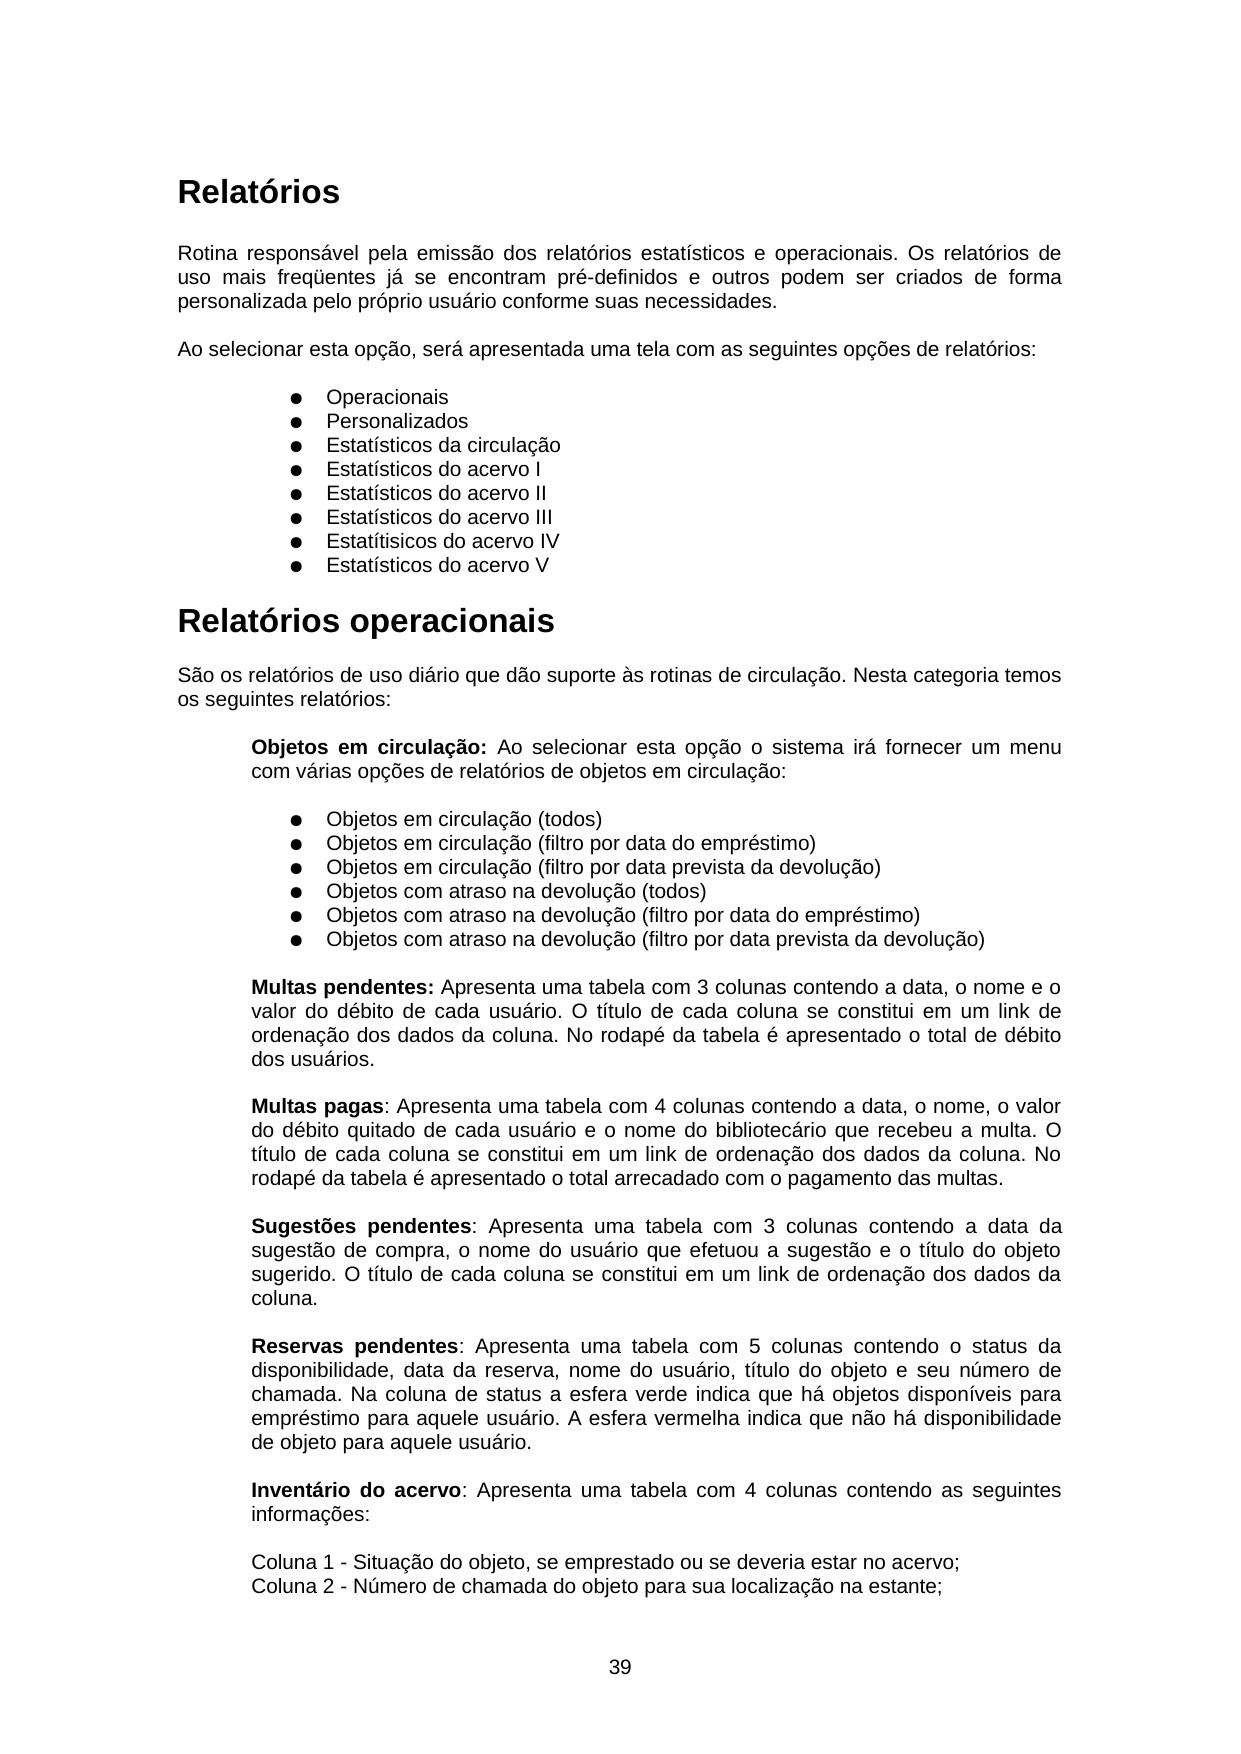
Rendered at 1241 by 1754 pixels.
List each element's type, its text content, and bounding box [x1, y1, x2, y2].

list Personalizados [288, 409, 1063, 433]
list Estatísticos do acervo I [288, 457, 1063, 481]
list Estatísticos da circulação [288, 433, 1063, 457]
list Objetos em circulação (todos) [288, 807, 1063, 831]
text Coluna 1 - Situação do objeto, se emprestado ou se deveria estar no acervo; [251, 1549, 1063, 1573]
text Coluna 2 - Número de chamada do objeto para sua localização na estante; [251, 1573, 1063, 1597]
subtitle Relatórios [177, 173, 1063, 211]
text Relatórios operacionais [177, 601, 1063, 639]
list Objetos em circulação (filtro por data do empréstimo) [288, 831, 1063, 855]
text São os relatórios de uso diário que dão suporte às rotinas de circulação. Nesta categoria temos os seguintes relatórios: [177, 663, 1063, 711]
list Estatísticos do acervo V [288, 553, 1063, 577]
list Objetos com atraso na devolução (filtro por data do empréstimo) [288, 903, 1063, 927]
text Inventário do acervo: Apresenta uma tabela com 4 colunas contendo as seguintes informações: [251, 1478, 1063, 1526]
list Estatísticos do acervo II [288, 481, 1063, 505]
text Rotina responsável pela emissão dos relatórios estatísticos e operacionais. Os relatórios de uso mais freqüentes já se encontram pré-definidos e outros podem ser criados de forma personalizada pelo próprio usuário conforme suas necessidades. [177, 241, 1063, 313]
text Multas pendentes: Apresenta uma tabela com 3 colunas contendo a data, o nome e o valor do débito de cada usuário. O título de cada coluna se constitui em um link de ordenação dos dados da coluna. No rodapé da tabela é apresentado o total de débito dos usuários. [251, 974, 1063, 1070]
list Estatítisicos do acervo IV [288, 529, 1063, 553]
text Objetos em circulação: Ao selecionar esta opção o sistema irá fornecer um menu com várias opções de relatórios de objetos em circulação: [251, 735, 1063, 783]
list Objetos com atraso na devolução (filtro por data prevista da devolução) [288, 927, 1063, 951]
text Multas pagas: Apresenta uma tabela com 4 colunas contendo a data, o nome, o valor do débito quitado de cada usuário e o nome do bibliotecário que recebeu a multa. O título de cada coluna se constitui em um link de ordenação dos dados da coluna. No rodapé da tabela é apresentado o total arrecadado com o pagamento das multas. [251, 1094, 1063, 1190]
list Objetos com atraso na devolução (todos) [288, 879, 1063, 903]
text Sugestões pendentes: Apresenta uma tabela com 3 colunas contendo a data da sugestão de compra, o nome do usuário que efetuou a sugestão e o título do objeto sugerido. O título de cada coluna se constitui em um link de ordenação dos dados da coluna. [251, 1214, 1063, 1310]
list Operacionais [288, 385, 1063, 409]
text Ao selecionar esta opção, será apresentada uma tela com as seguintes opções de relatórios: [177, 337, 1063, 361]
text Reservas pendentes: Apresenta uma tabela com 5 colunas contendo o status da disponibilidade, data da reserva, nome do usuário, título do objeto e seu número de chamada. Na coluna de status a esfera verde indica que há objetos disponíveis para empréstimo para aquele usuário. A esfera vermelha indica que não há disponibilidade de objeto para aquele usuário. [251, 1334, 1063, 1454]
list Estatísticos do acervo III [288, 505, 1063, 529]
list Objetos em circulação (filtro por data prevista da devolução) [288, 855, 1063, 879]
